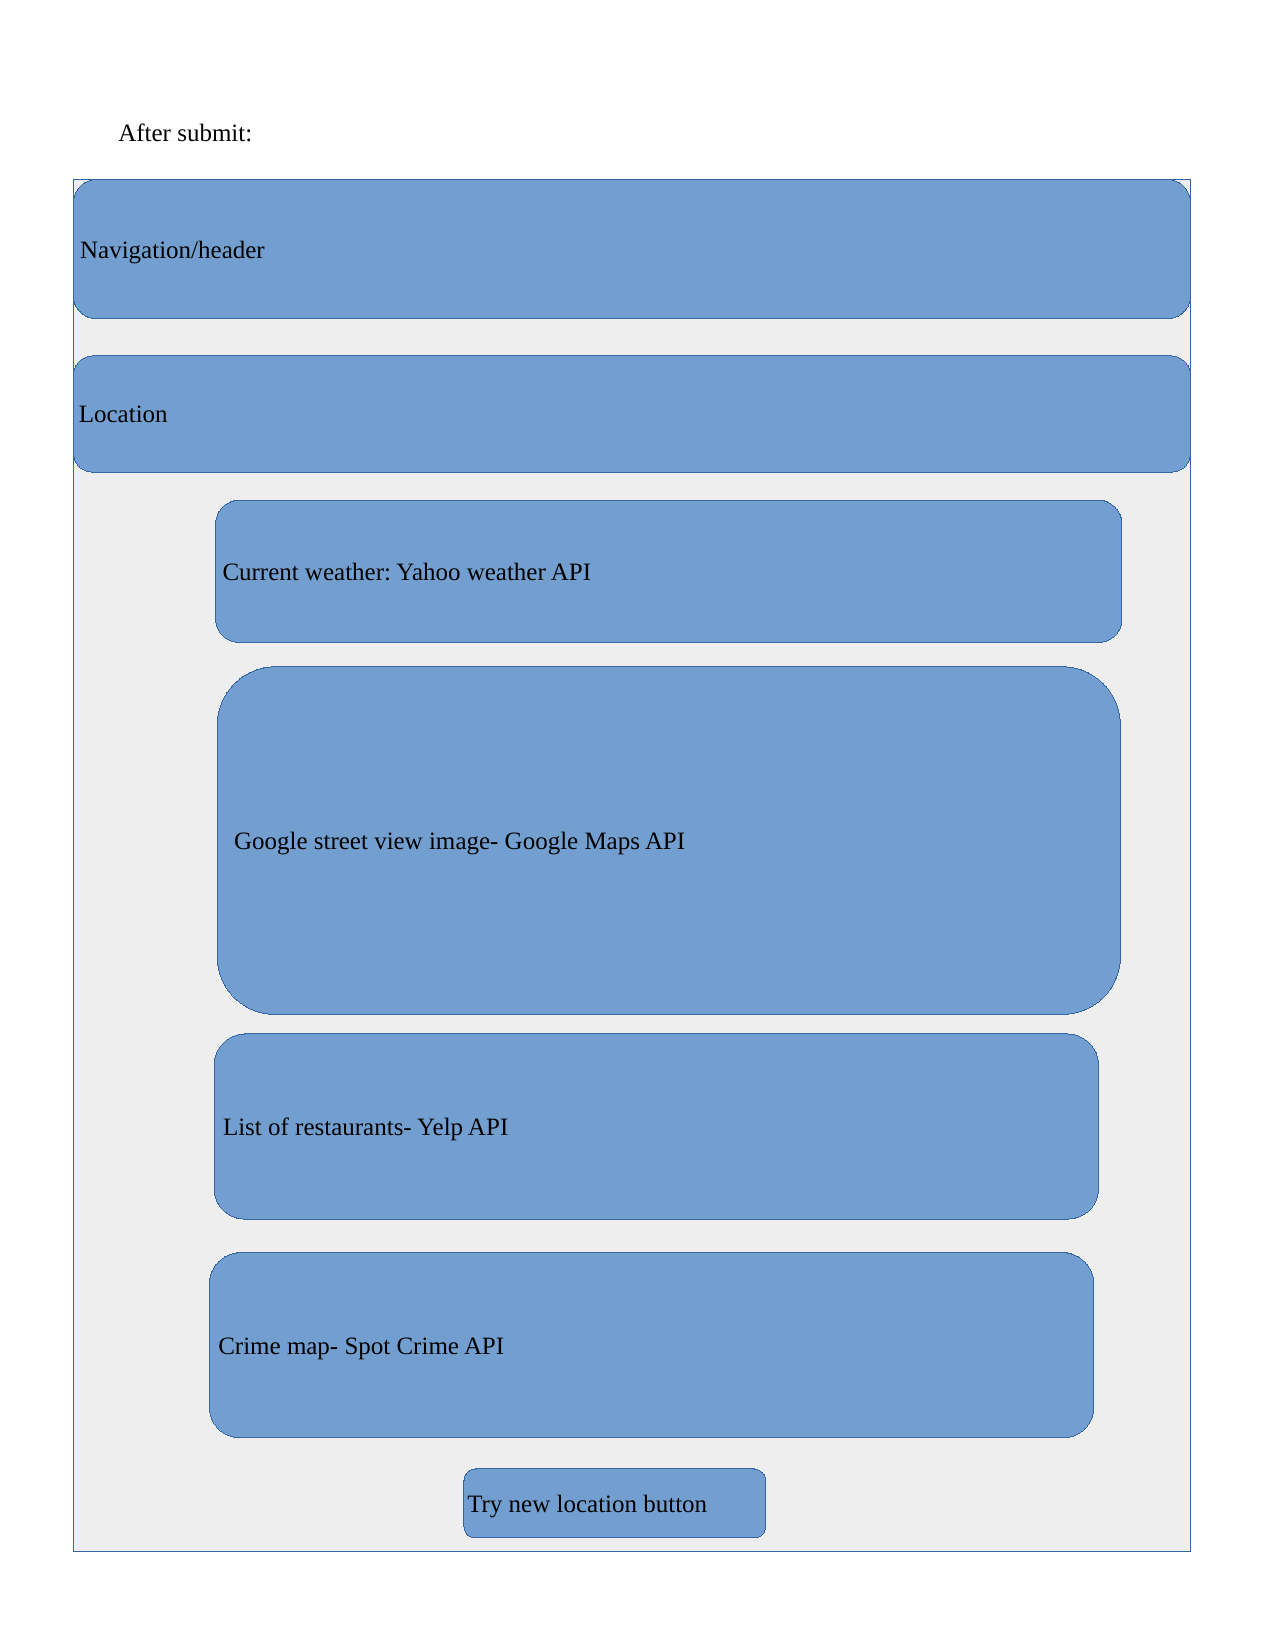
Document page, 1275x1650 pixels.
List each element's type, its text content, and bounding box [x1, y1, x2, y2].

text After submit: [118, 118, 1157, 147]
